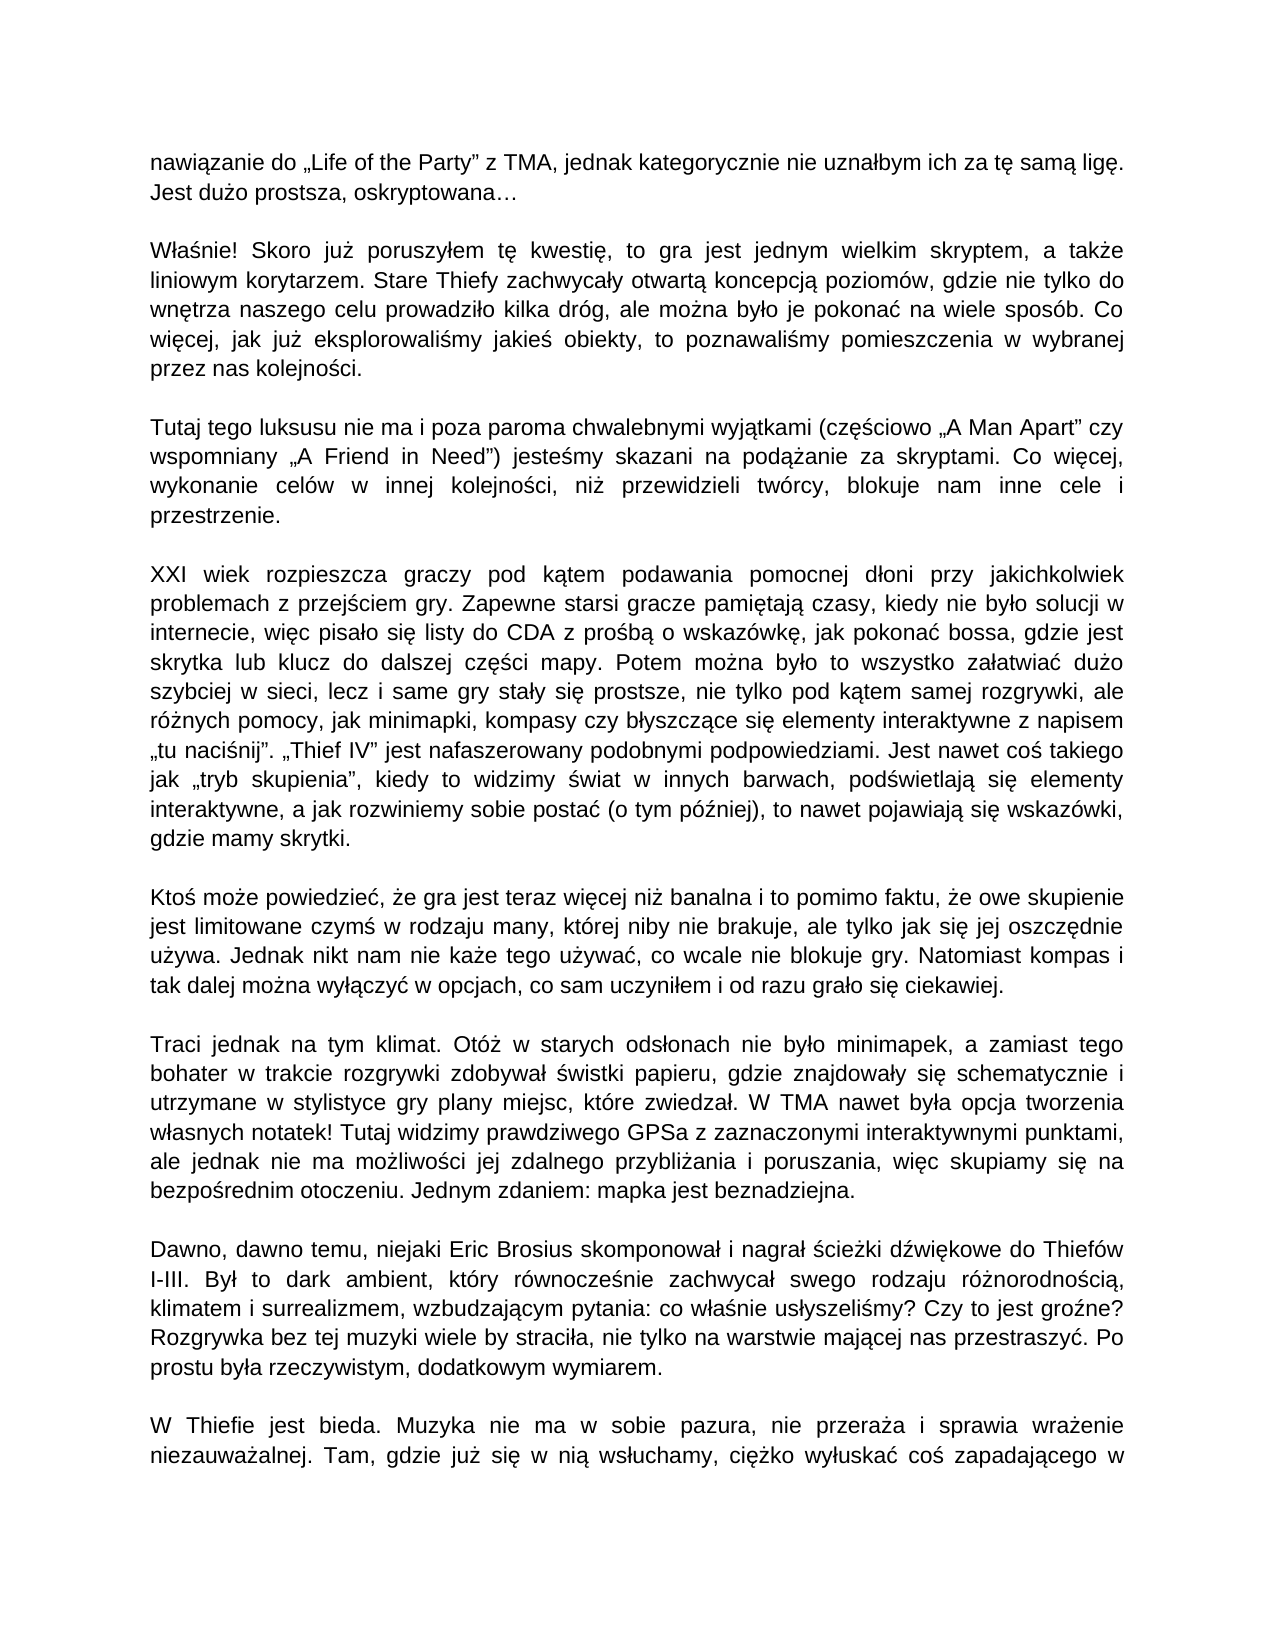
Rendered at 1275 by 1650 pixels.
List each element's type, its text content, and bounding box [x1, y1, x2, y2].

text Dawno, dawno temu, niejaki Eric Brosius skomponował i nagrał ścieżki dźwiękowe do Thiefów I-III. Był to dark ambient, który równocześnie zachwycał swego rodzaju różnorodnością, klimatem i surrealizmem, wzbudzającym pytania: co właśnie usłyszeliśmy? Czy to jest groźne? Rozgrywka bez tej muzyki wiele by straciła, nie tylko na warstwie mającej nas przestraszyć. Po prostu była rzeczywistym, dodatkowym wymiarem. [150, 1237, 1125, 1380]
text Właśnie! Skoro już poruszyłem tę kwestię, to gra jest jednym wielkim skryptem, a także liniowym korytarzem. Stare Thiefy zachwycały otwartą koncepcją poziomów, gdzie nie tylko do wnętrza naszego celu prowadziło kilka dróg, ale można było je pokonać na wiele sposób. Co więcej, jak już eksplorowaliśmy jakieś obiekty, to poznawaliśmy pomieszczenia w wybranej przez nas kolejności. [150, 238, 1125, 381]
text Ktoś może powiedzieć, że gra jest teraz więcej niż banalna i to pomimo faktu, że owe skupienie jest limitowane czymś w rodzaju many, której niby nie brakuje, ale tylko jak się jej oszczędnie używa. Jednak nikt nam nie każe tego używać, co wcale nie blokuje gry. Natomiast kompas i tak dalej można wyłączyć w opcjach, co sam uczyniłem i od razu grało się ciekawiej. [150, 884, 1125, 998]
text W Thiefie jest bieda. Muzyka nie ma w sobie pazura, nie przeraża i sprawia wrażenie niezauważalnej. Tam, gdzie już się w nią wsłuchamy, ciężko wyłuskać coś zapadającego w [150, 1413, 1125, 1468]
text nawiązanie do „Life of the Party” z TMA, jednak kategorycznie nie uznałbym ich za tę samą ligę. Jest dużo prostsza, oskryptowana… [150, 150, 1125, 205]
text XXI wiek rozpieszcza graczy pod kątem podawania pomocnej dłoni przy jakichkolwiek problemach z przejściem gry. Zapewne starsi gracze pamiętają czasy, kiedy nie było solucji w internecie, więc pisało się listy do CDA z prośbą o wskazówkę, jak pokonać bossa, gdzie jest skrytka lub klucz do dalszej części mapy. Potem można było to wszystko załatwiać dużo szybciej w sieci, lecz i same gry stały się prostsze, nie tylko pod kątem samej rozgrywki, ale różnych pomocy, jak minimapki, kompasy czy błyszczące się elementy interaktywne z napisem „tu naciśnij”. „Thief IV” jest nafaszerowany podobnymi podpowiedziami. Jest nawet coś takiego jak „tryb skupienia”, kiedy to widzimy świat w innych barwach, podświetlają się elementy interaktywne, a jak rozwiniemy sobie postać (o tym później), to nawet pojawiają się wskazówki, gdzie mamy skrytki. [150, 561, 1125, 851]
text Traci jednak na tym klimat. Otóż w starych odsłonach nie było minimapek, a zamiast tego bohater w trakcie rozgrywki zdobywał świstki papieru, gdzie znajdowały się schematycznie i utrzymane w stylistyce gry plany miejsc, które zwiedzał. W TMA nawet była opcja tworzenia własnych notatek! Tutaj widzimy prawdziwego GPSa z zaznaczonymi interaktywnymi punktami, ale jednak nie ma możliwości jej zdalnego przybliżania i poruszania, więc skupiamy się na bezpośrednim otoczeniu. Jednym zdaniem: mapka jest beznadziejna. [150, 1031, 1125, 1204]
text Tutaj tego luksusu nie ma i poza paroma chwalebnymi wyjątkami (częściowo „A Man Apart” czy wspomniany „A Friend in Need”) jesteśmy skazani na podążanie za skryptami. Co więcej, wykonanie celów w innej kolejności, niż przewidzieli twórcy, blokuje nam inne cele i przestrzenie. [150, 414, 1125, 528]
